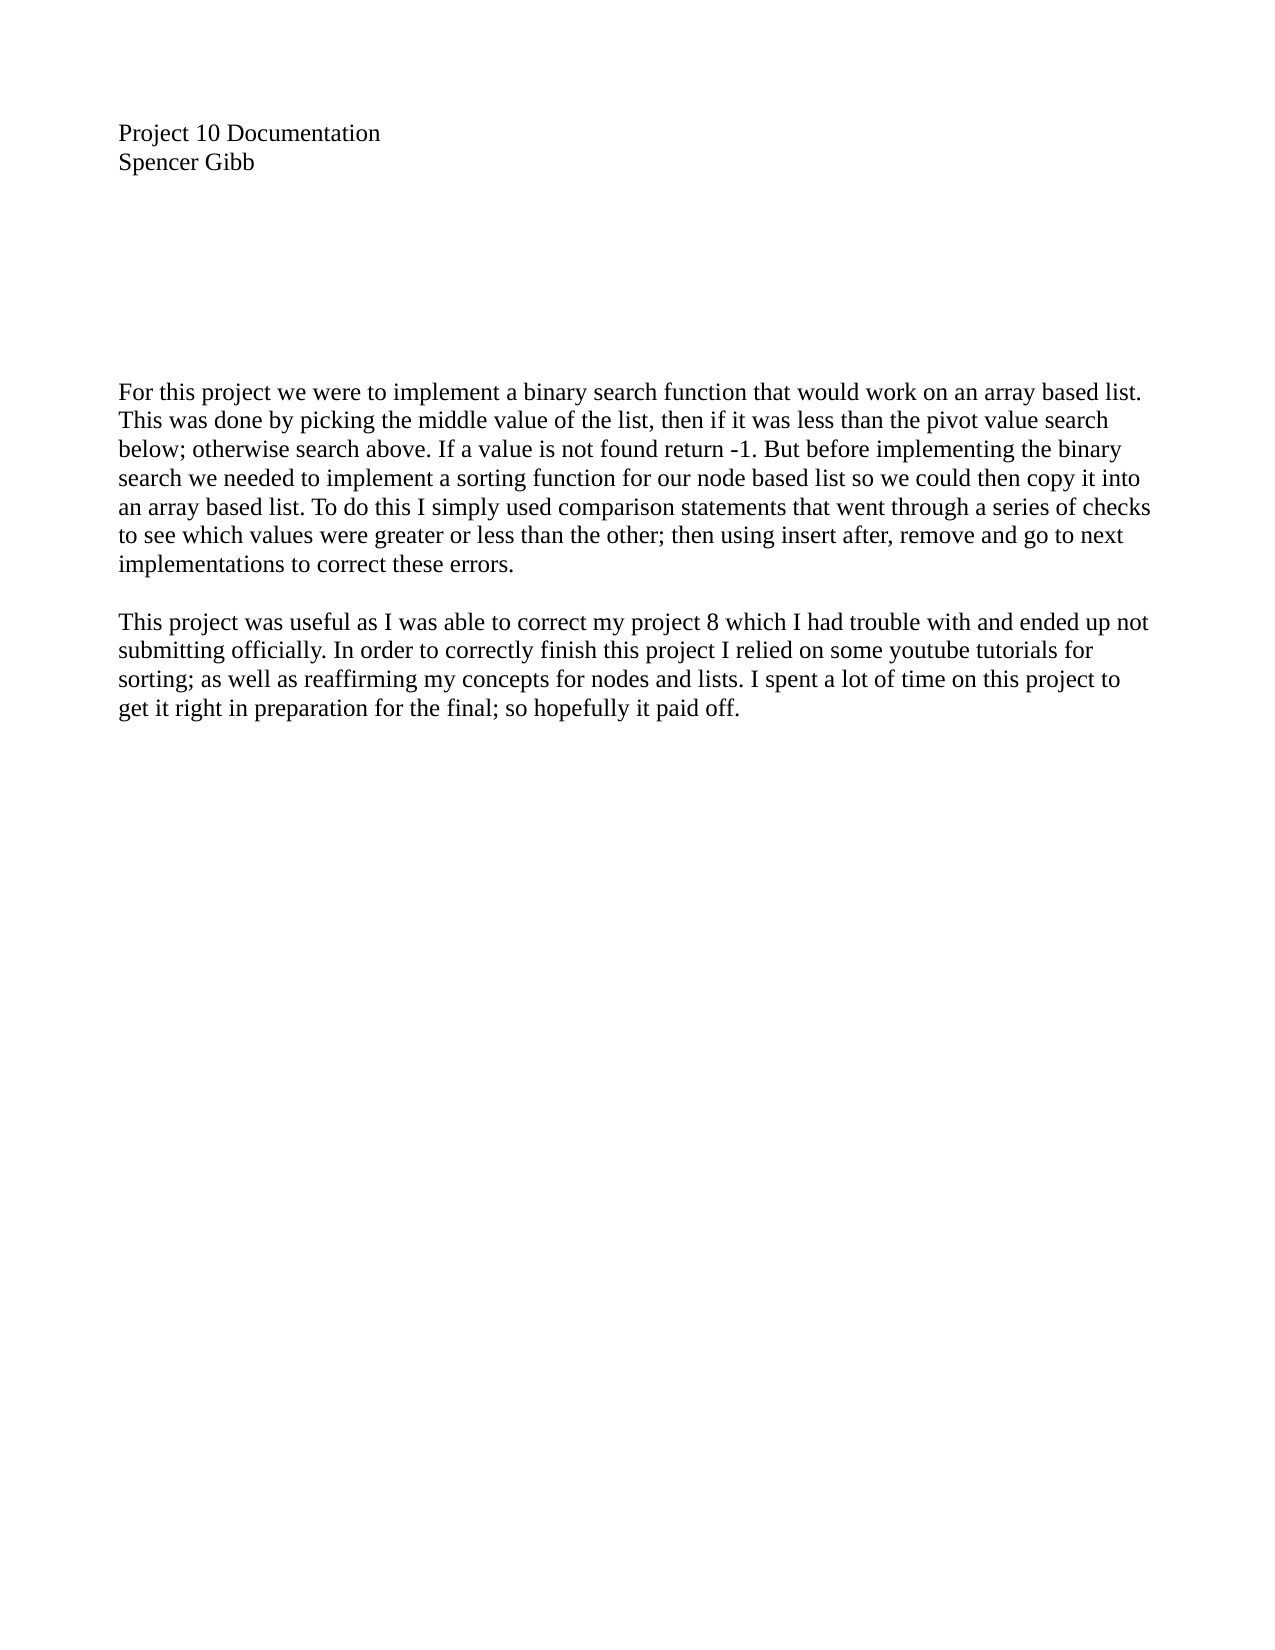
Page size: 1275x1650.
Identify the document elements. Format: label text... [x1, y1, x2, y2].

text Spencer Gibb [118, 147, 1157, 176]
text This project was useful as I was able to correct my project 8 which I had trouble with and ended up not submitting officially. In order to correctly finish this project I relied on some youtube tutorials for sorting; as well as reaffirming my concepts for nodes and lists. I spent a lot of time on this project to get it right in preparation for the final; so hopefully it paid off. [118, 607, 1157, 722]
text For this project we were to implement a binary search function that would work on an array based list. This was done by picking the middle value of the list, then if it was less than the pivot value search below; otherwise search above. If a value is not found return -1. But before implementing the binary search we needed to implement a sorting function for our node based list so we could then copy it into an array based list. To do this I simply used comparison statements that went through a series of checks to see which values were greater or less than the other; then using insert after, remove and go to next implementations to correct these errors. [118, 377, 1157, 578]
text Project 10 Documentation [118, 118, 1157, 147]
